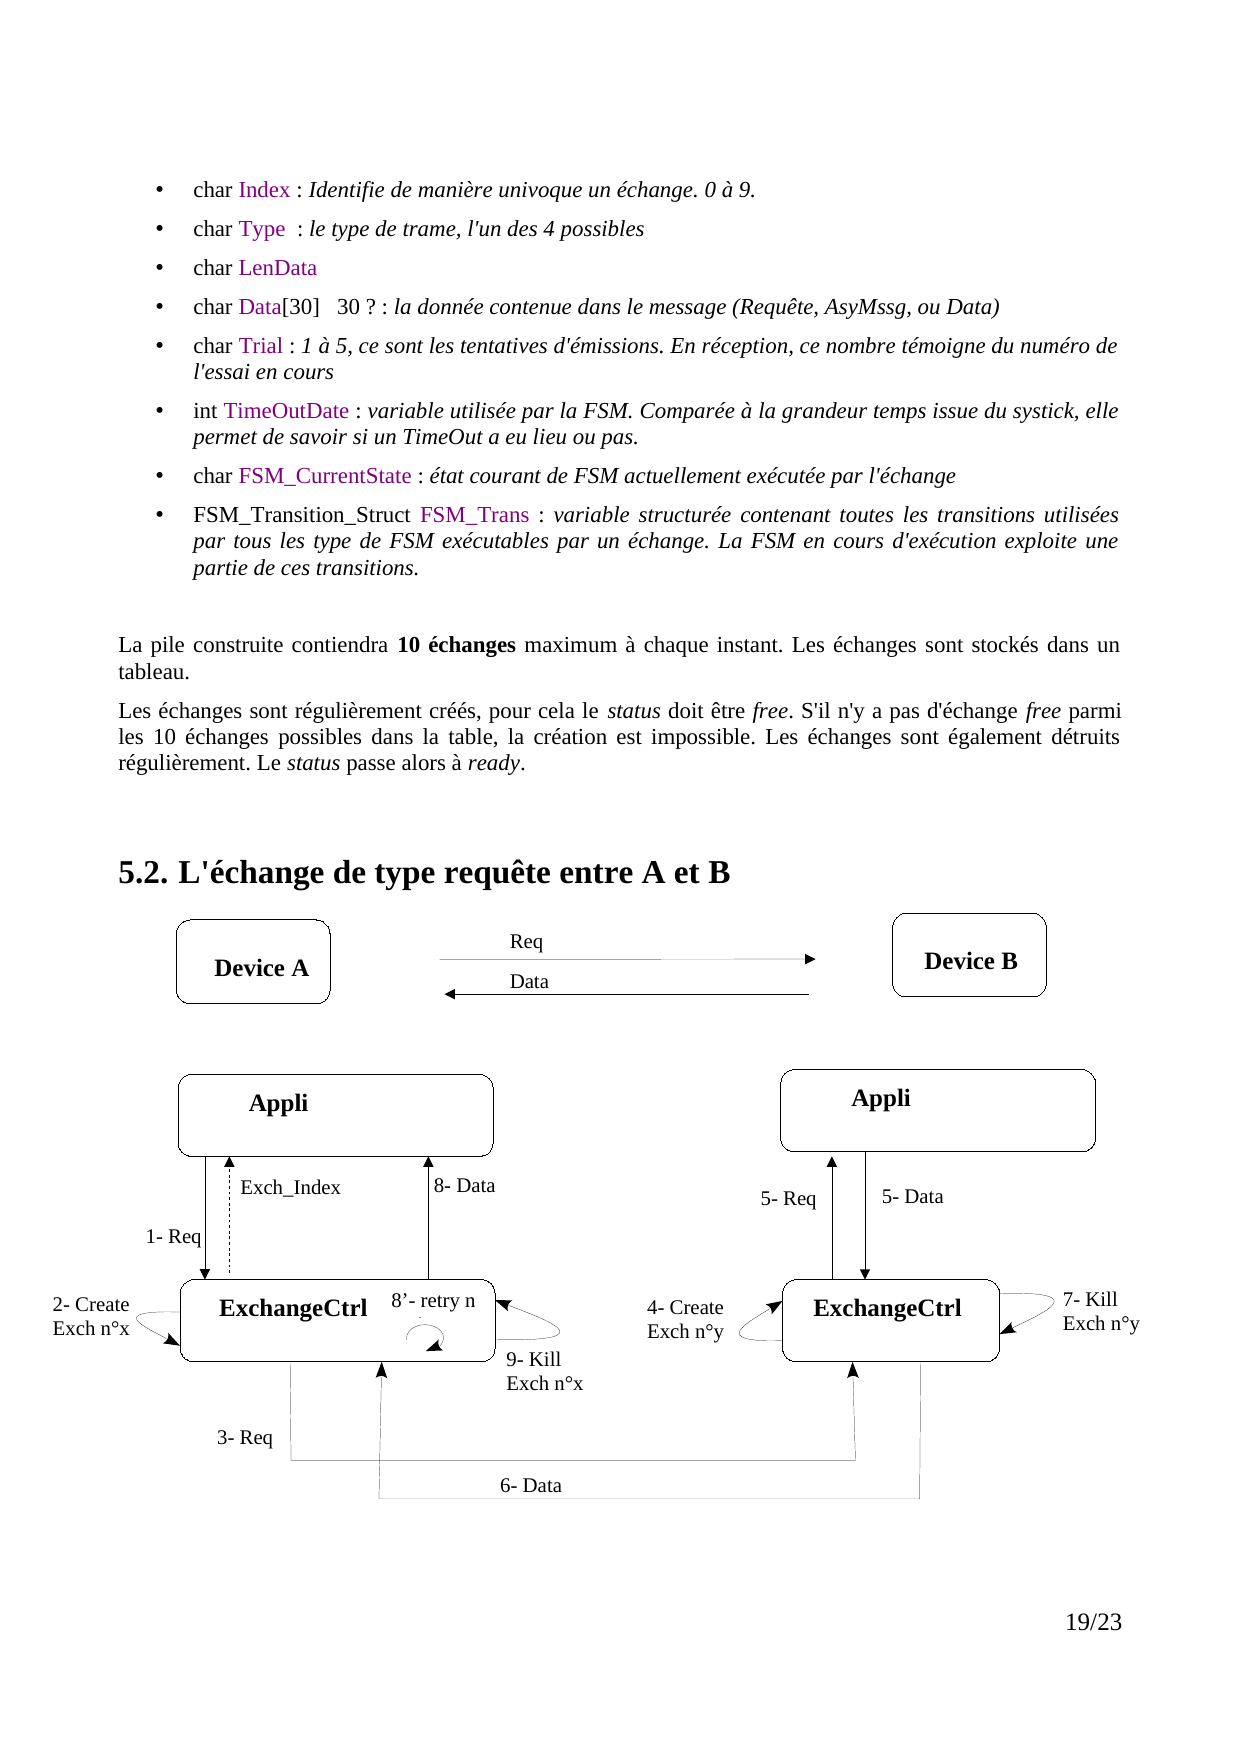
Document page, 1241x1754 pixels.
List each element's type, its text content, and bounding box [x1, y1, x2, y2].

list int TimeOutDate : variable utilisée par la FSM. Comparée à la grandeur temps issue du systick, elle permet de savoir si un TimeOut a eu lieu ou pas. [156, 397, 1122, 450]
text La pile construite contiendra 10 échanges maximum à chaque instant. Les échanges sont stockés dans un tableau. [118, 631, 1122, 684]
list char Data[30] 30 ? : la donnée contenue dans le message (Requête, AsyMssg, ou Data) [156, 293, 1122, 319]
list char Type : le type de trame, l'un des 4 possibles [156, 215, 1122, 242]
list char FSM_CurrentState : état courant de FSM actuellement exécutée par l'échange [156, 462, 1122, 488]
list FSM_Transition_Struct FSM_Trans : variable structurée contenant toutes les transitions utilisées par tous les type de FSM exécutables par un échange. La FSM en cours d'exécution exploite une partie de ces transitions. [156, 501, 1122, 580]
text Les échanges sont régulièrement créés, pour cela le status doit être free. S'il n'y a pas d'échange free parmi les 10 échanges possibles dans la table, la création est impossible. Les échanges sont également détruits régulièrement. Le status passe alors à ready. [118, 697, 1122, 776]
list char Index : Identifie de manière univoque un échange. 0 à 9. [156, 176, 1122, 203]
subtitle L'échange de type requête entre A et B [118, 852, 1122, 890]
list char LenData [156, 254, 1122, 280]
list char Trial : 1 à 5, ce sont les tentatives d'émissions. En réception, ce nombre témoigne du numéro de l'essai en cours [156, 332, 1122, 384]
